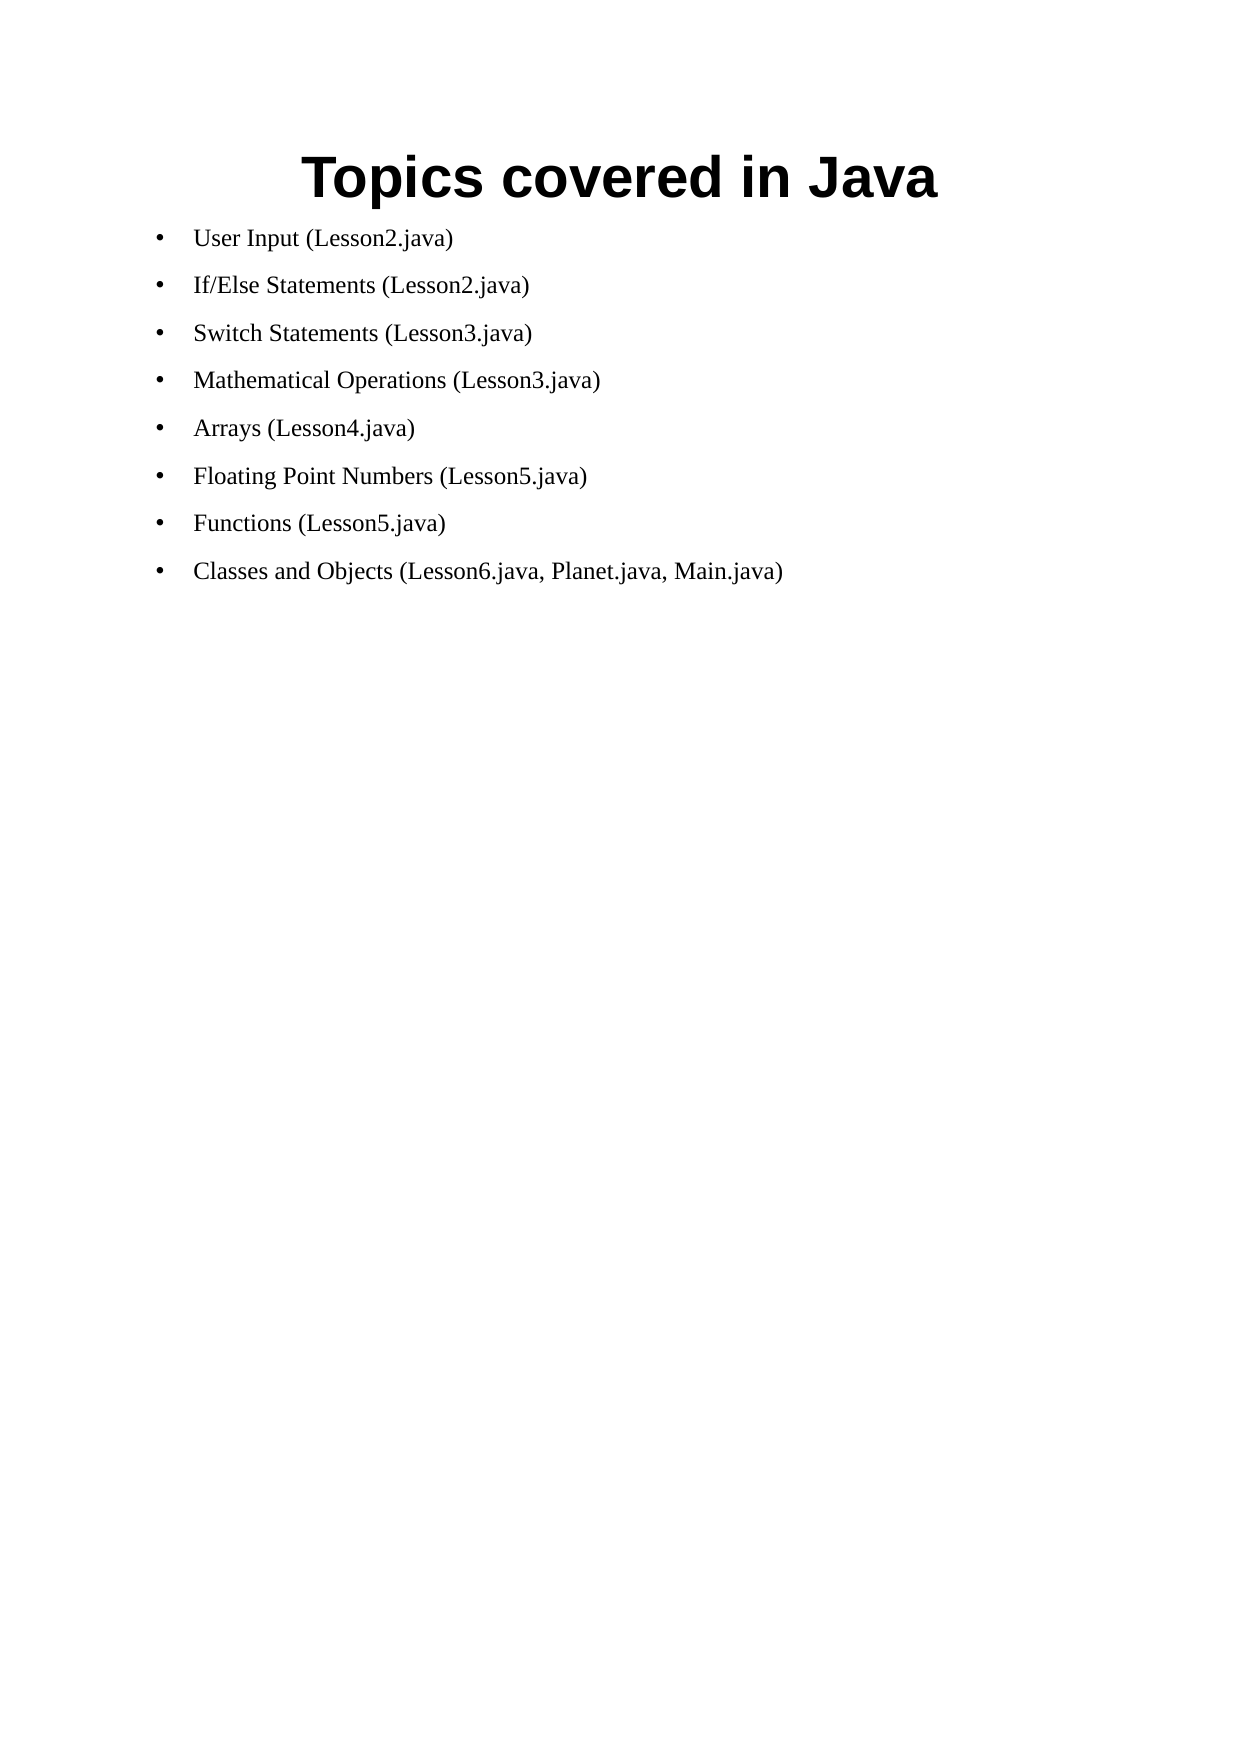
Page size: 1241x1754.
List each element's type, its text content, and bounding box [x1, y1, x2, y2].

title Topics covered in Java [118, 143, 1122, 210]
list User Input (Lesson2.java) [156, 223, 1122, 251]
list Switch Statements (Lesson3.java) [156, 318, 1122, 347]
list Floating Point Numbers (Lesson5.java) [156, 461, 1122, 489]
list Functions (Lesson5.java) [156, 508, 1122, 537]
list Mathematical Operations (Lesson3.java) [156, 366, 1122, 394]
list Classes and Objects (Lesson6.java, Planet.java, Main.java) [156, 556, 1122, 585]
list If/Else Statements (Lesson2.java) [156, 270, 1122, 299]
list Arrays (Lesson4.java) [156, 413, 1122, 442]
